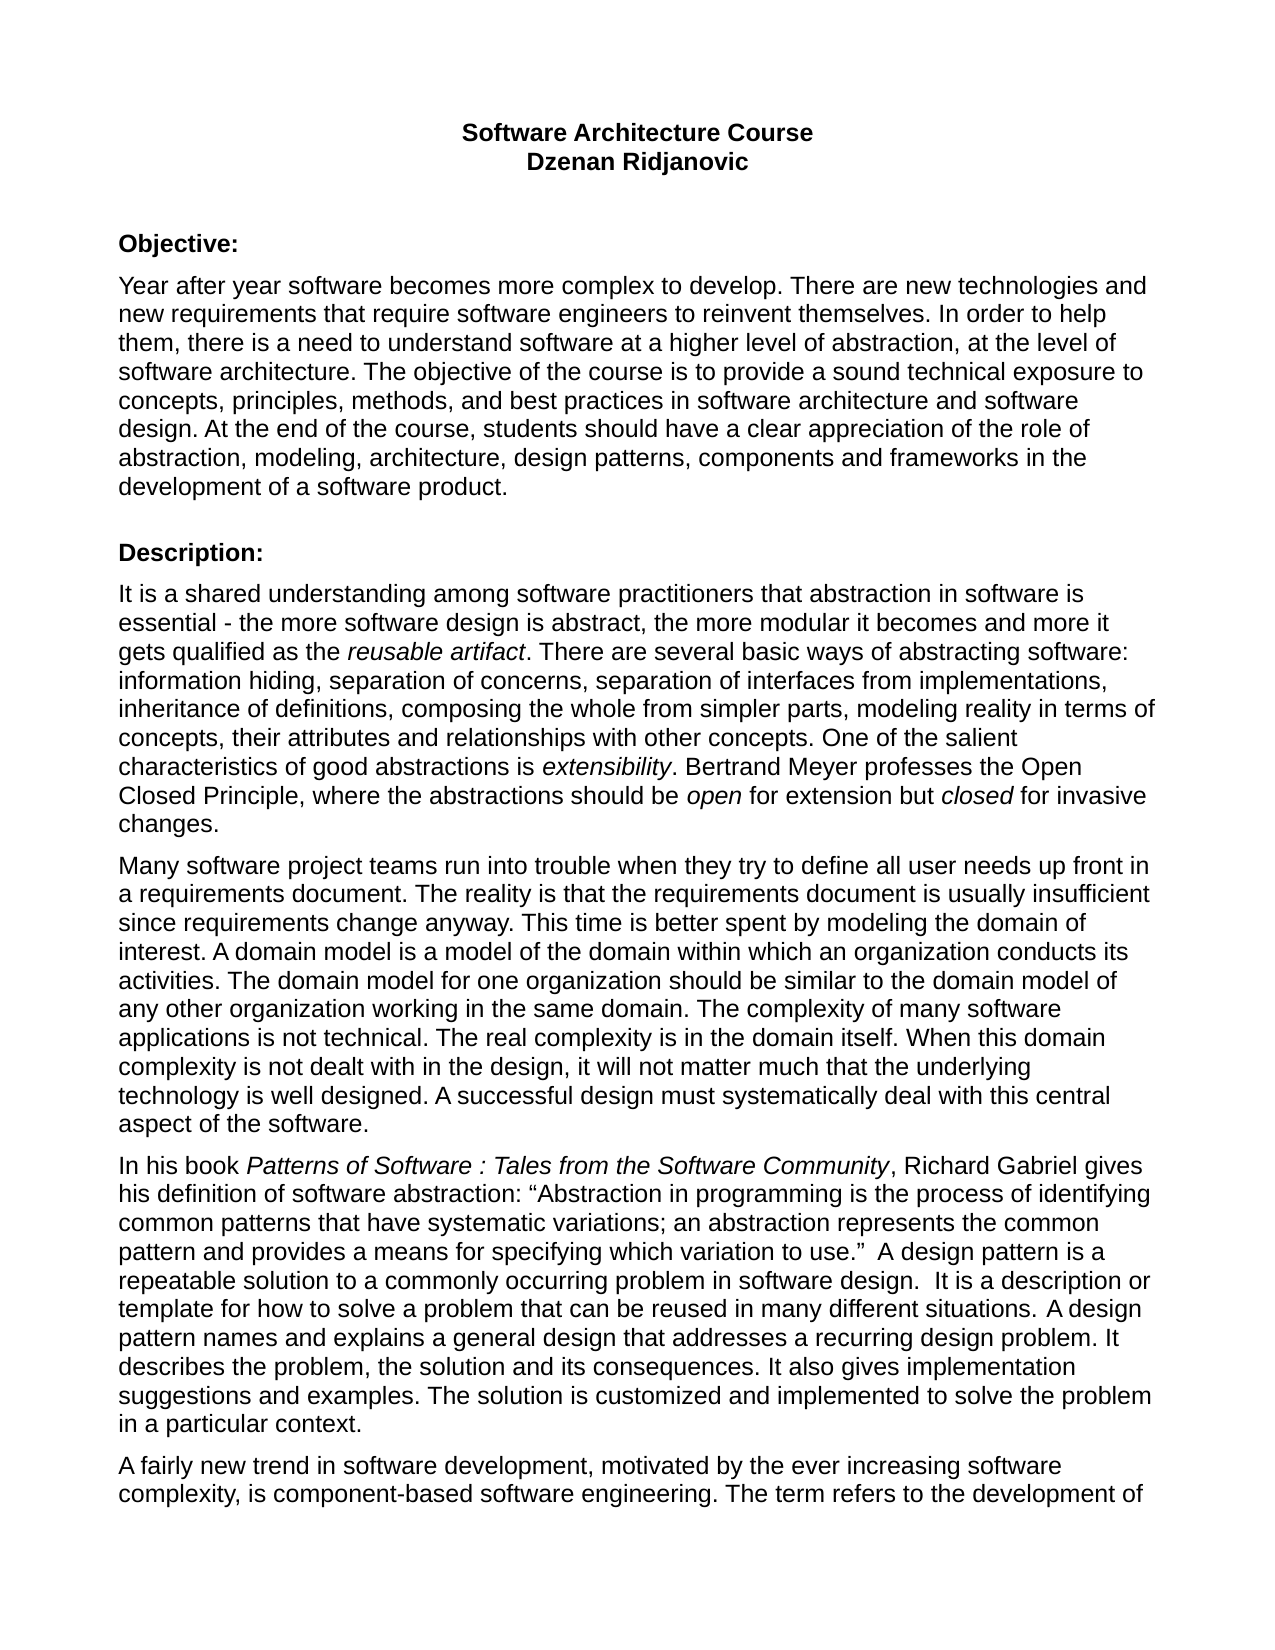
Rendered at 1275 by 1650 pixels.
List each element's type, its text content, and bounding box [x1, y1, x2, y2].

text Dzenan Ridjanovic [118, 147, 1157, 176]
subtitle Description: [118, 538, 1157, 567]
text Year after year software becomes more complex to develop. There are new technologies and new requirements that require software engineers to reinvent themselves. In order to help them, there is a need to understand software at a higher level of abstraction, at the level of software architecture. The objective of the course is to provide a sound technical exposure to concepts, principles, methods, and best practices in software architecture and software design. At the end of the course, students should have a clear appreciation of the role of abstraction, modeling, architecture, design patterns, components and frameworks in the development of a software product. [118, 271, 1157, 501]
text Software Architecture Course [118, 118, 1157, 147]
text A fairly new trend in software development, motivated by the ever increasing software complexity, is component-based software engineering. The term refers to the development of [118, 1451, 1157, 1508]
text It is a shared understanding among software practitioners that abstraction in software is essential - the more software design is abstract, the more modular it becomes and more it gets qualified as the reusable artifact. There are several basic ways of abstracting software: information hiding, separation of concerns, separation of interfaces from implementations, inheritance of definitions, composing the whole from simpler parts, modeling reality in terms of concepts, their attributes and relationships with other concepts. One of the salient characteristics of good abstractions is extensibility. Bertrand Meyer professes the Open Closed Principle, where the abstractions should be open for extension but closed for invasive changes. [118, 579, 1157, 838]
text Many software project teams run into trouble when they try to define all user needs up front in a requirements document. The reality is that the requirements document is usually insufficient since requirements change anyway. This time is better spent by modeling the domain of interest. A domain model is a model of the domain within which an organization conducts its activities. The domain model for one organization should be similar to the domain model of any other organization working in the same domain. The complexity of many software applications is not technical. The real complexity is in the domain itself. When this domain complexity is not dealt with in the design, it will not matter much that the underlying technology is well designed. A successful design must systematically deal with this central aspect of the software. [118, 851, 1157, 1138]
text In his book Patterns of Software : Tales from the Software Community, Richard Gabriel gives his definition of software abstraction: “Abstraction in programming is the process of identifying common patterns that have systematic variations; an abstraction represents the common pattern and provides a means for specifying which variation to use.” A design pattern is a repeatable solution to a commonly occurring problem in software design. It is a description or template for how to solve a problem that can be reused in many different situations. A design pattern names and explains a general design that addresses a recurring design problem. It describes the problem, the solution and its consequences. It also gives implementation suggestions and examples. The solution is customized and implemented to solve the problem in a particular context. [118, 1151, 1157, 1438]
subtitle Objective: [118, 229, 1157, 258]
